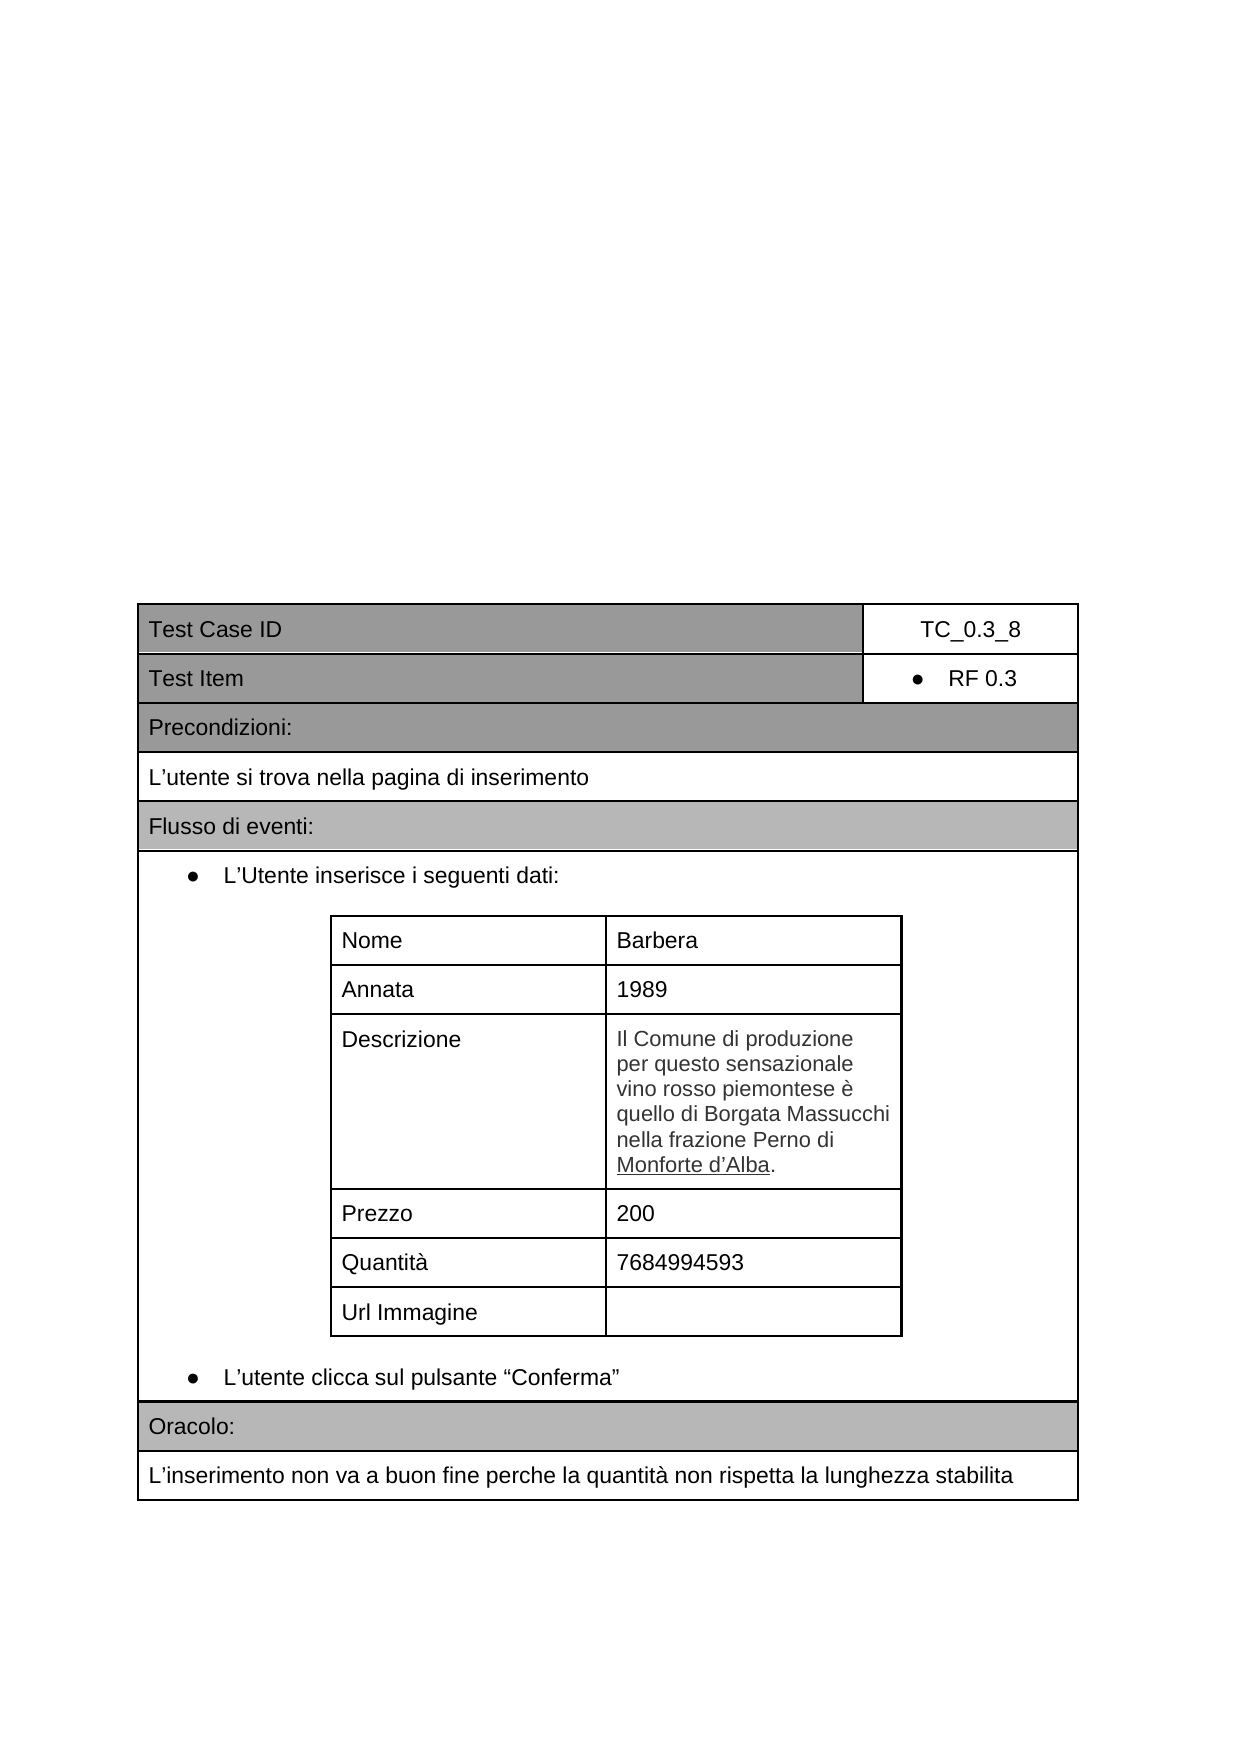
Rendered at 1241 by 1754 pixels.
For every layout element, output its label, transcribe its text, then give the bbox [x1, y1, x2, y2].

table_cell Oracolo: [139, 1403, 1077, 1450]
table_cell RF 0.3 [864, 655, 1077, 702]
table_cell 200 [607, 1190, 900, 1237]
table_header Barbera [607, 917, 900, 964]
table_cell Il Comune di produzione per questo sensazionale vino rosso piemontese è quello di Borgata Massucchi nella frazione Perno di Monforte d’Alba. [607, 1015, 900, 1187]
table_cell Url Immagine [332, 1288, 605, 1335]
table_header TC_0.3_8 [864, 605, 1077, 652]
table_cell Precondizioni: [139, 704, 1077, 751]
table_cell 7684994593 [607, 1239, 900, 1286]
table_cell Test Item [139, 655, 862, 702]
table_cell Flusso di eventi: [139, 802, 1077, 849]
table_cell Annata [332, 966, 605, 1013]
table_cell L’Utente inserisce i seguenti dati: L’utente clicca sul pulsante “Conferma” [139, 852, 1077, 1400]
table_cell Descrizione [332, 1015, 605, 1187]
table_cell [607, 1288, 900, 1335]
table_cell L’inserimento non va a buon fine perche la quantità non rispetta la lunghezza stabilita [139, 1452, 1077, 1499]
table_cell 1989 [607, 966, 900, 1013]
table_header Test Case ID [139, 605, 862, 652]
table_cell L’utente si trova nella pagina di inserimento [139, 753, 1077, 800]
table_cell Quantità [332, 1239, 605, 1286]
table_header Nome [332, 917, 605, 964]
table_cell Prezzo [332, 1190, 605, 1237]
